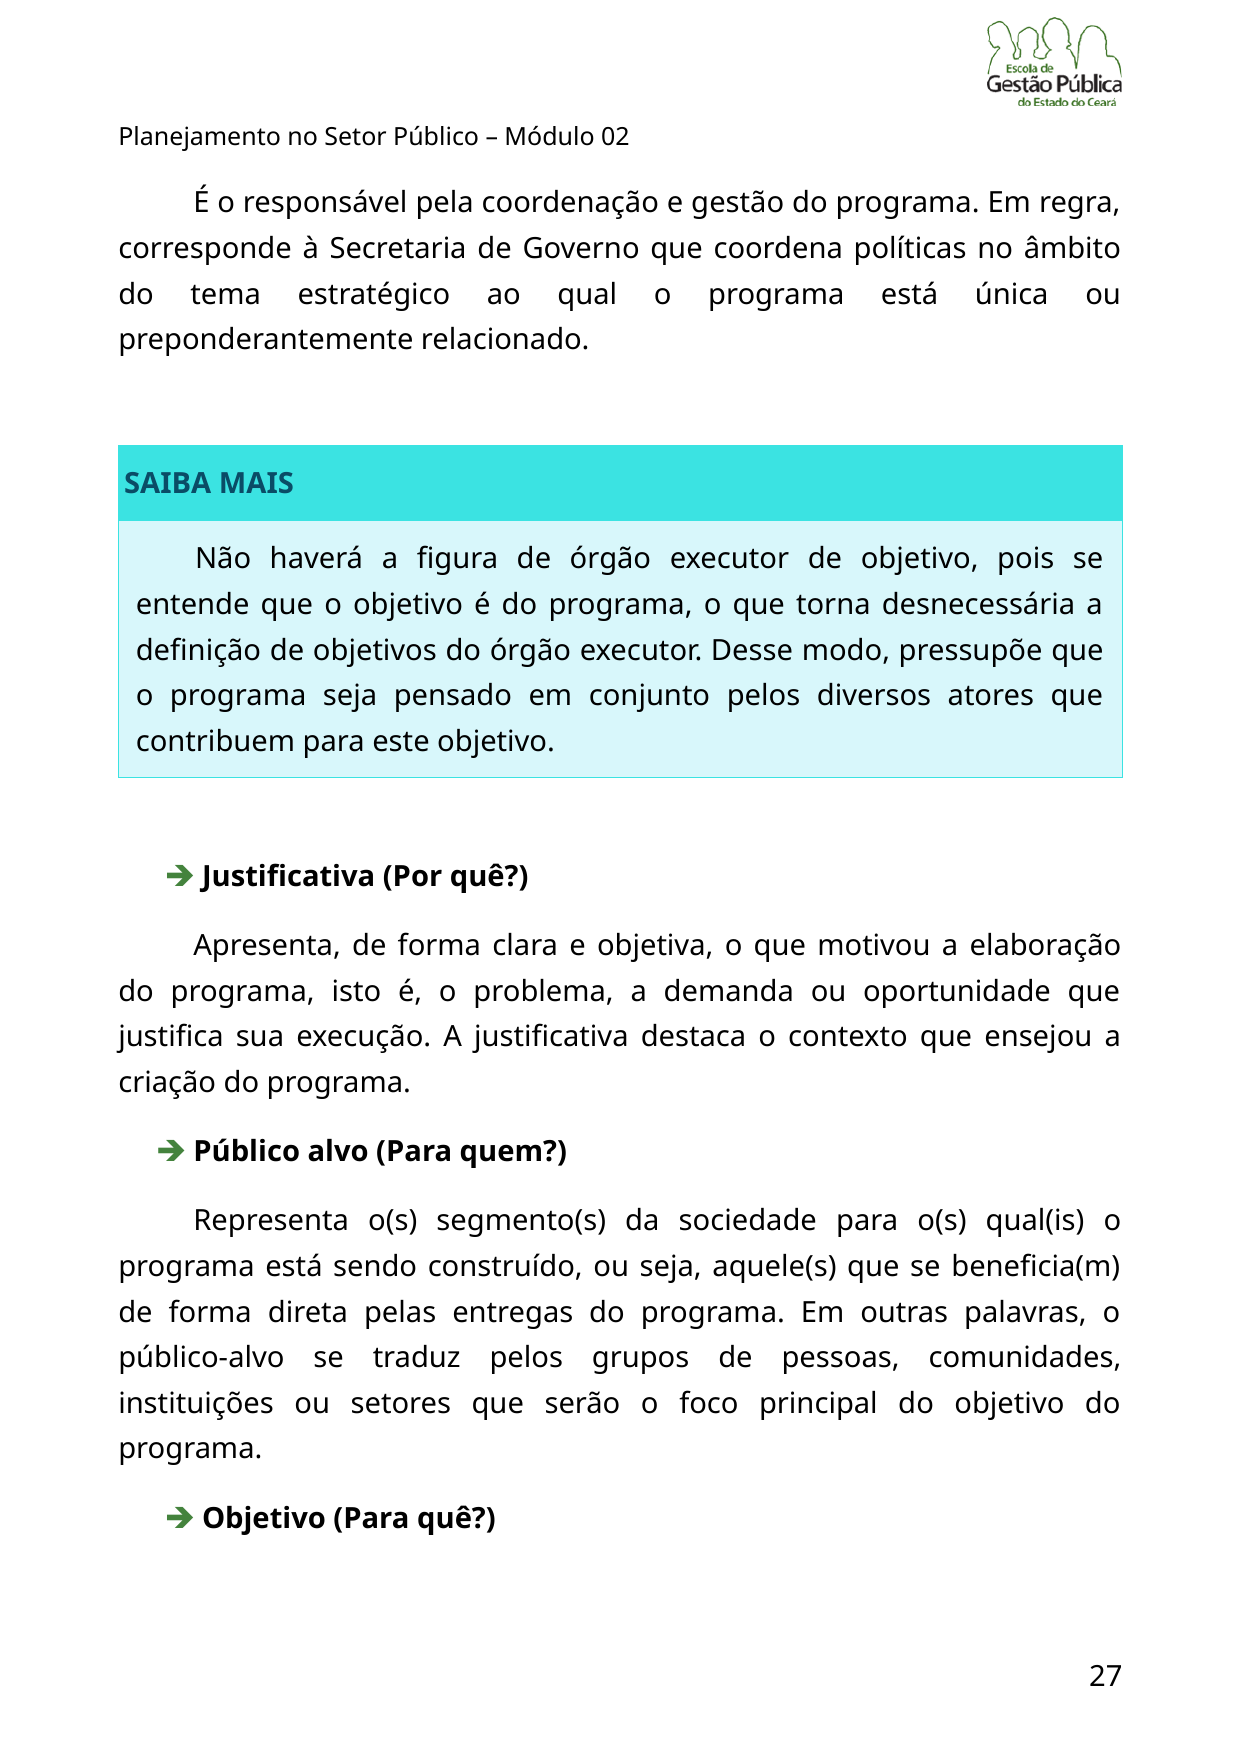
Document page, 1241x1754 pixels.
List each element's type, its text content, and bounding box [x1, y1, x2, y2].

text Apresenta, de forma clara e objetiva, o que motivou a elaboração do programa, isto é, o problema, a demanda ou oportunidade que justifica sua execução. A justificativa destaca o contexto que ensejou a criação do programa. [118, 924, 1122, 1101]
list Justificativa (Por quê?) [164, 855, 1122, 895]
list Público alvo (Para quem?) [156, 1131, 1122, 1170]
table_cell Não haverá a figura de órgão executor de objetivo, pois se entende que o objetivo é do programa, o que torna desnecessária a definição de objetivos do órgão executor. Desse modo, pressupõe que o programa seja pensado em conjunto pelos diversos atores que contribuem para este objetivo. [119, 521, 1122, 777]
picture [118, 17, 1122, 106]
table_header SAIBA MAIS [119, 446, 1122, 520]
text É o responsável pela coordenação e gestão do programa. Em regra, corresponde à Secretaria de Governo que coordena políticas no âmbito do tema estratégico ao qual o programa está única ou preponderantemente relacionado. [118, 182, 1122, 358]
text Representa o(s) segmento(s) da sociedade para o(s) qual(is) o programa está sendo construído, ou seja, aquele(s) que se beneficia(m) de forma direta pelas entregas do programa. Em outras palavras, o público-alvo se traduz pelos grupos de pessoas, comunidades, instituições ou setores que serão o foco principal do objetivo do programa. [118, 1200, 1122, 1467]
list Objetivo (Para quê?) [164, 1497, 1122, 1537]
